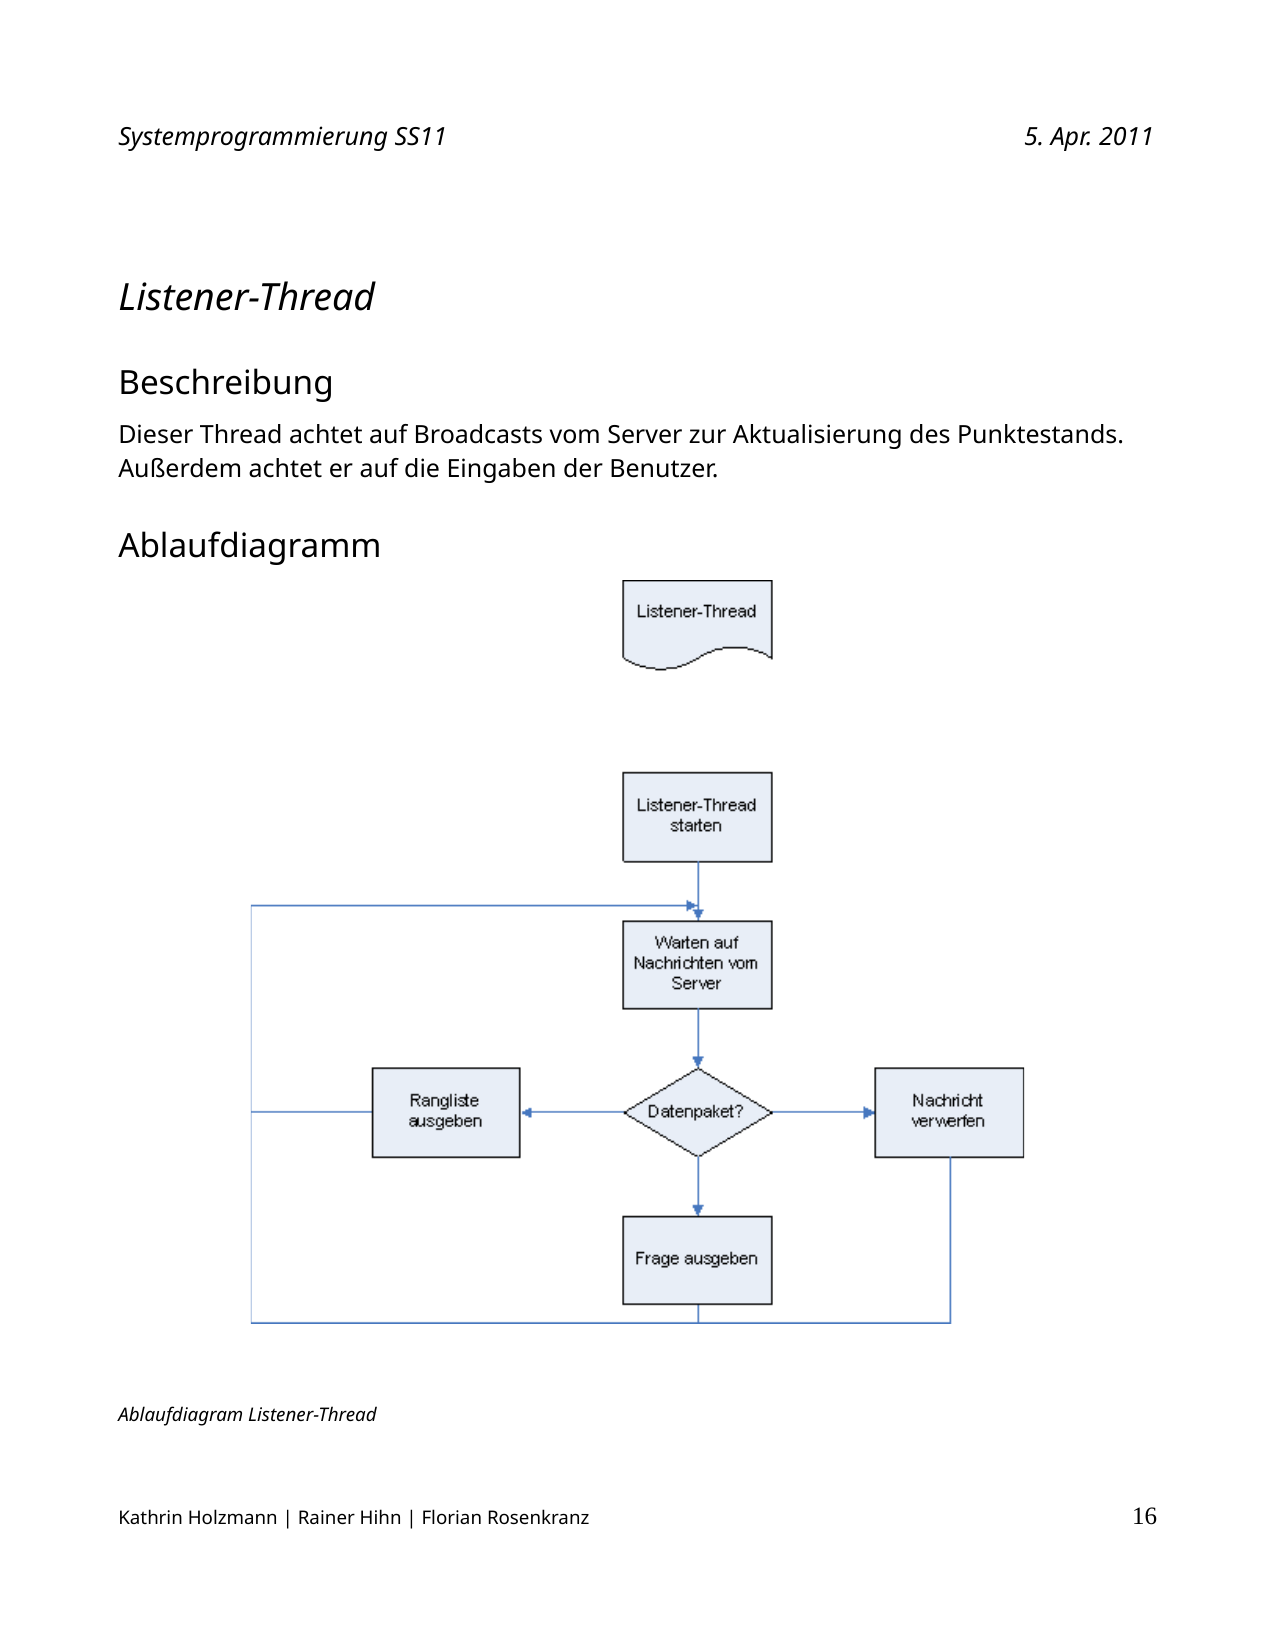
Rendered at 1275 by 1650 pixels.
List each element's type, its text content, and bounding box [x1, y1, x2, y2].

subtitle Ablaufdiagramm [118, 522, 1157, 568]
picture [250, 580, 1025, 1324]
subtitle Beschreibung [118, 359, 1157, 404]
text Ablaufdiagram Listener-Thread [118, 1401, 1157, 1427]
subtitle Listener-Thread [118, 270, 1157, 321]
text Dieser Thread achtet auf Broadcasts vom Server zur Aktualisierung des Punktestands. Außerdem achtet er auf die Eingaben der Benutzer. [118, 417, 1157, 485]
